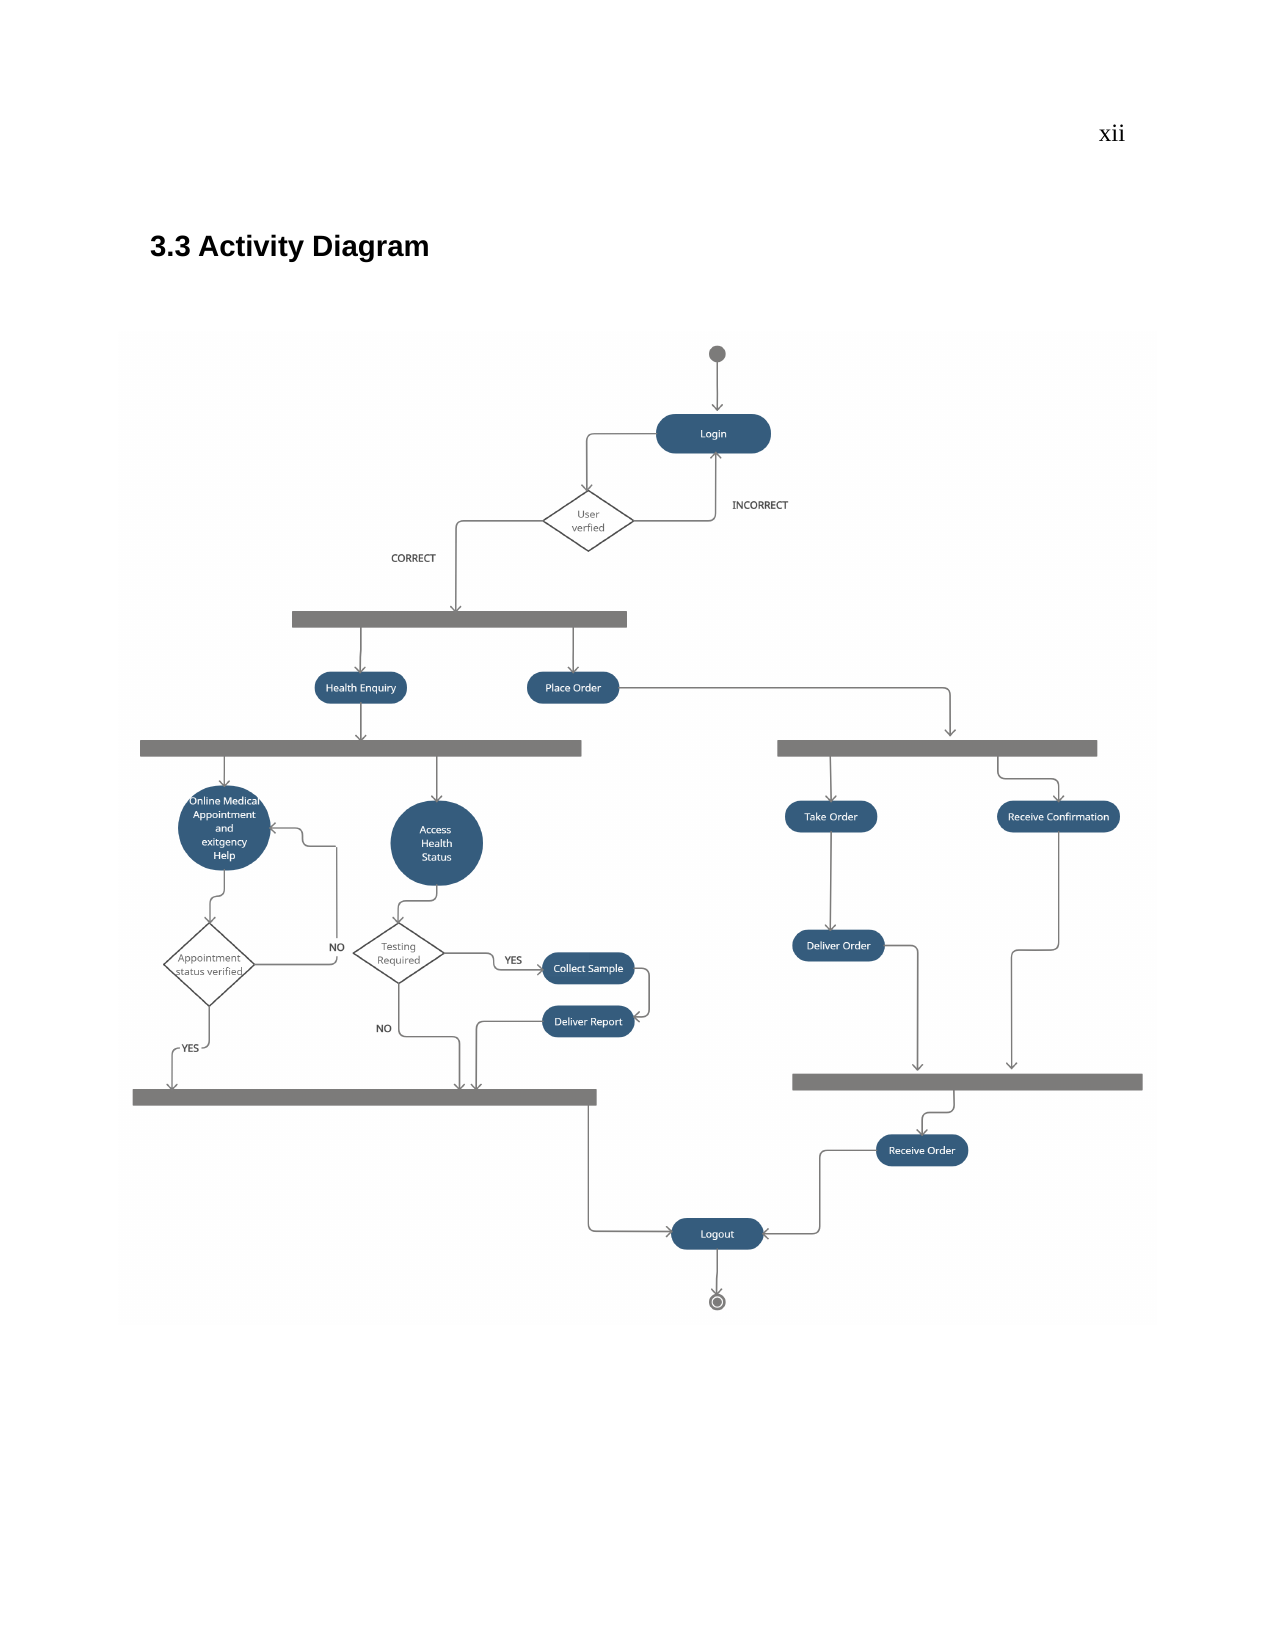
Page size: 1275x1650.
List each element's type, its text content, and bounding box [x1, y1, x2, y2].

subtitle 3.3 Activity Diagram [150, 228, 1125, 262]
picture [118, 331, 1157, 1325]
